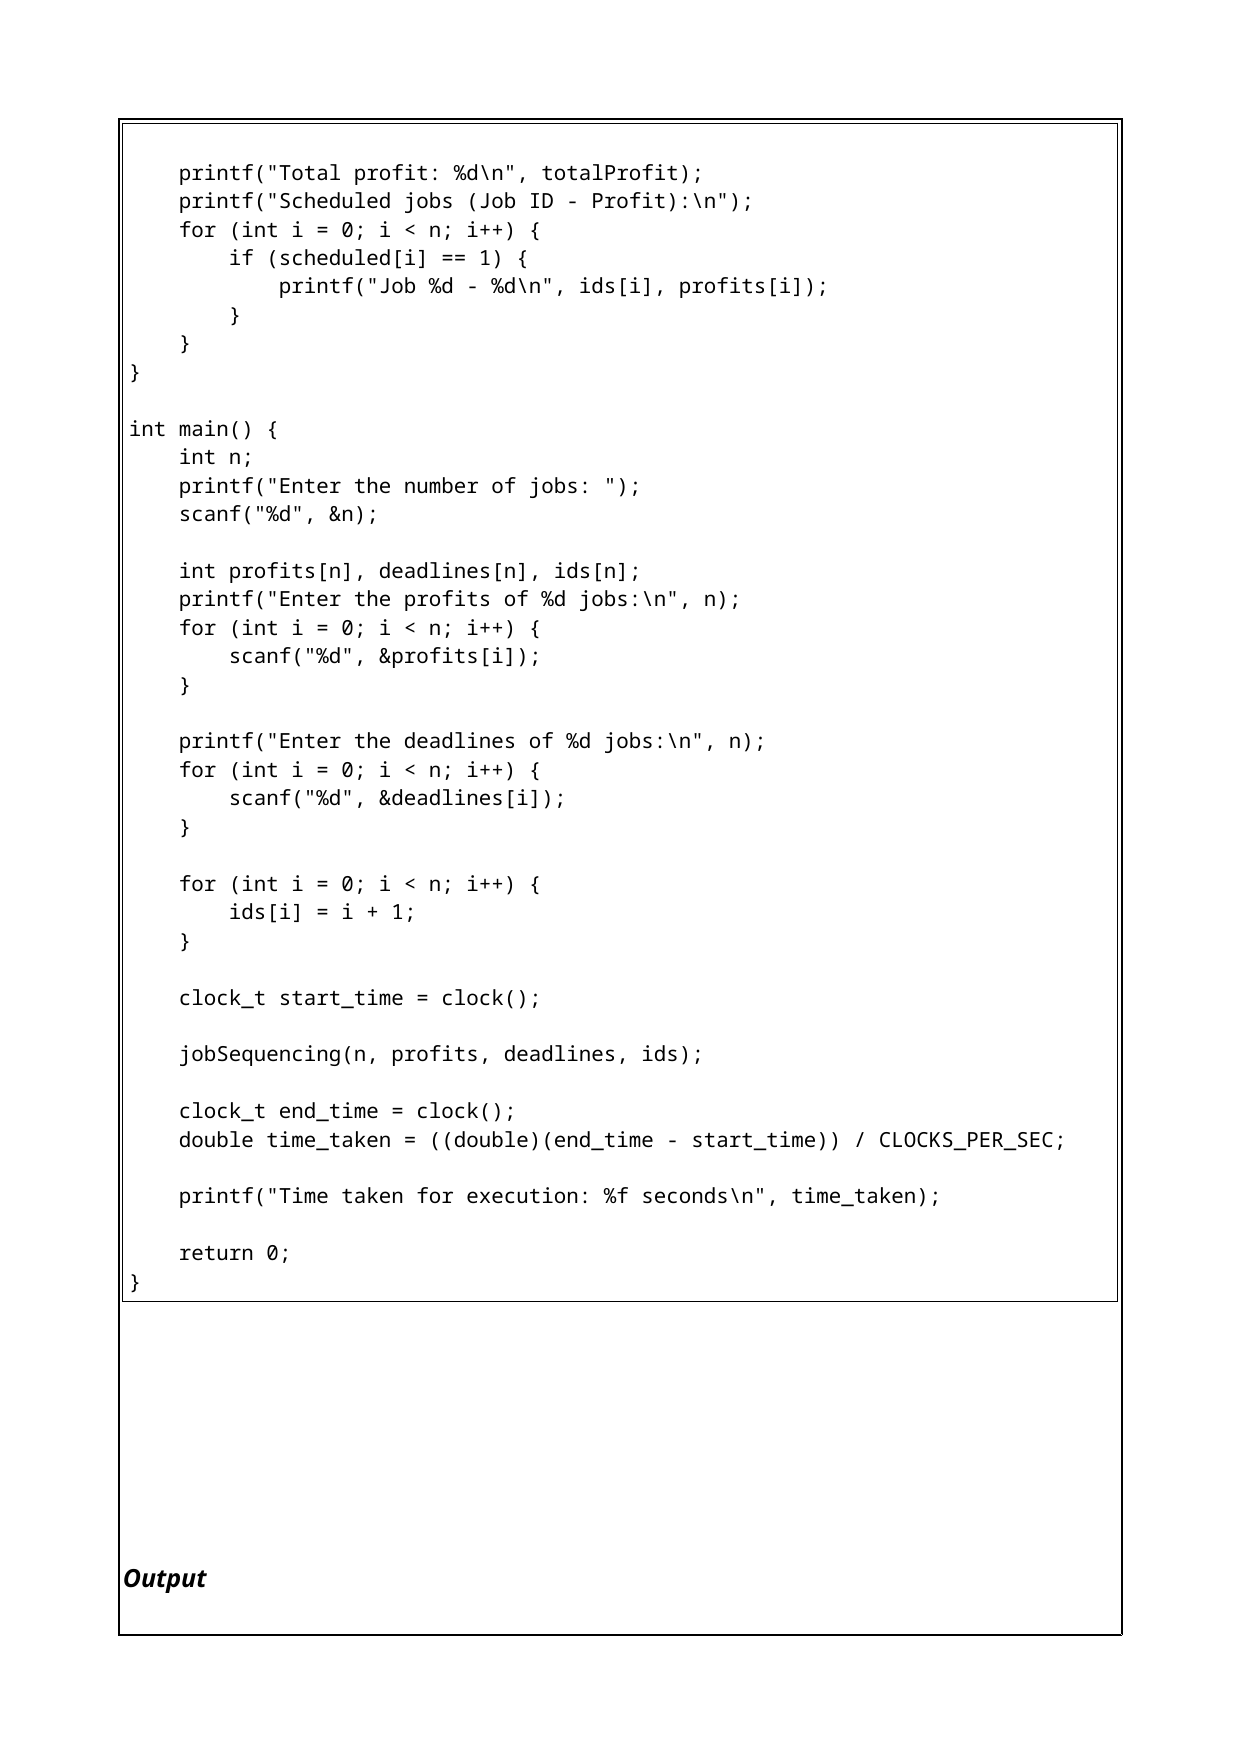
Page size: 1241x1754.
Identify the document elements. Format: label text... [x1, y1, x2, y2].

text Output [123, 1561, 1118, 1595]
table_header printf("Total profit: %d\n", totalProfit); printf("Scheduled jobs (Job ID - Profit):\n"); for (int i = 0; i < n; i++) { if (scheduled[i] == 1) { printf("Job %d - %d\n", ids[i], profits[i]); } } } int main() { int n; printf("Enter the number of jobs: "); scanf("%d", &n); int profits[n], deadlines[n], ids[n]; printf("Enter the profits of %d jobs:\n", n); for (int i = 0; i < n; i++) { scanf("%d", &profits[i]); } printf("Enter the deadlines of %d jobs:\n", n); for (int i = 0; i < n; i++) { scanf("%d", &deadlines[i]); } for (int i = 0; i < n; i++) { ids[i] = i + 1; } clock_t start_time = clock(); jobSequencing(n, profits, deadlines, ids); clock_t end_time = clock(); double time_taken = ((double)(end_time - start_time)) / CLOCKS_PER_SEC; printf("Time taken for execution: %f seconds\n", time_taken); return 0; } [123, 124, 1117, 1301]
